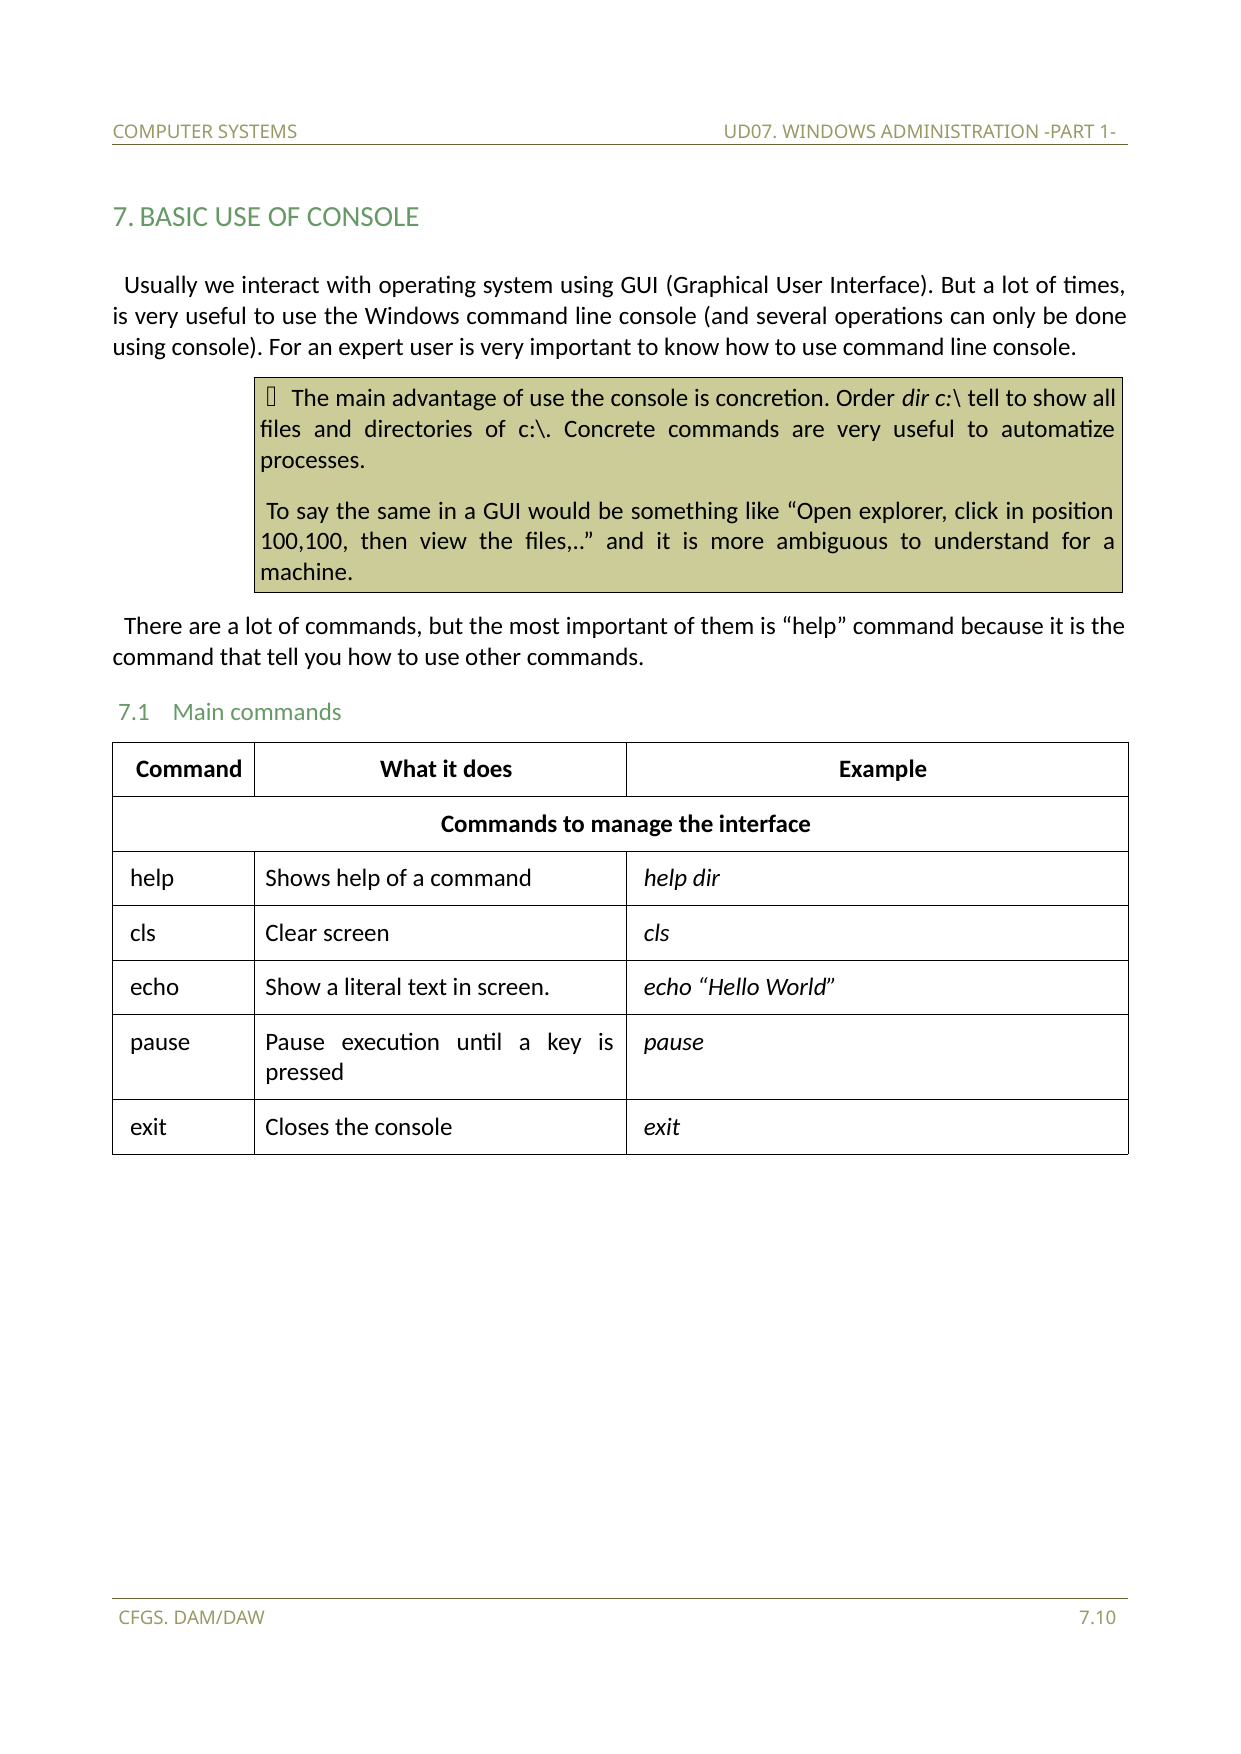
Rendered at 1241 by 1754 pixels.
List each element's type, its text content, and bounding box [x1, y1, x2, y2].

table_cell Pause execution until a key is pressed [255, 1015, 626, 1099]
table_cell pause [113, 1015, 254, 1099]
table_header What it does [255, 743, 626, 796]
table_cell help dir [627, 852, 1128, 905]
text There are a lot of commands, but the most important of them is “help” command because it is the command that tell you how to use other commands. [112, 610, 1128, 671]
table_header Command [113, 743, 254, 796]
table_cell echo [113, 961, 254, 1014]
text  The main advantage of use the console is concretion. Order dir c:\ tell to show all files and directories of c:\. Concrete commands are very useful to automatize processes. [255, 378, 1122, 474]
subtitle Basic use of console [112, 198, 1128, 234]
table_cell Commands to manage the interface [113, 797, 1128, 851]
table_header Example [627, 743, 1128, 796]
table_cell Shows help of a command [255, 852, 626, 905]
table_cell Closes the console [255, 1100, 626, 1154]
table_cell exit [113, 1100, 254, 1154]
table_cell cls [113, 906, 254, 960]
subtitle Main commands [112, 697, 1128, 727]
text Usually we interact with operating system using GUI (Graphical User Interface). But a lot of times, is very useful to use the Windows command line console (and several operations can only be done using console). For an expert user is very important to know how to use command line console. [112, 270, 1128, 361]
text To say the same in a GUI would be something like “Open explorer, click in position 100,100, then view the files,..” and it is more ambiguous to understand for a machine. [255, 489, 1122, 592]
table_cell exit [627, 1100, 1128, 1154]
table_cell pause [627, 1015, 1128, 1099]
table_cell Clear screen [255, 906, 626, 960]
table_cell Show a literal text in screen. [255, 961, 626, 1014]
table_cell cls [627, 906, 1128, 960]
table_cell echo “Hello World” [627, 961, 1128, 1014]
table_cell help [113, 852, 254, 905]
